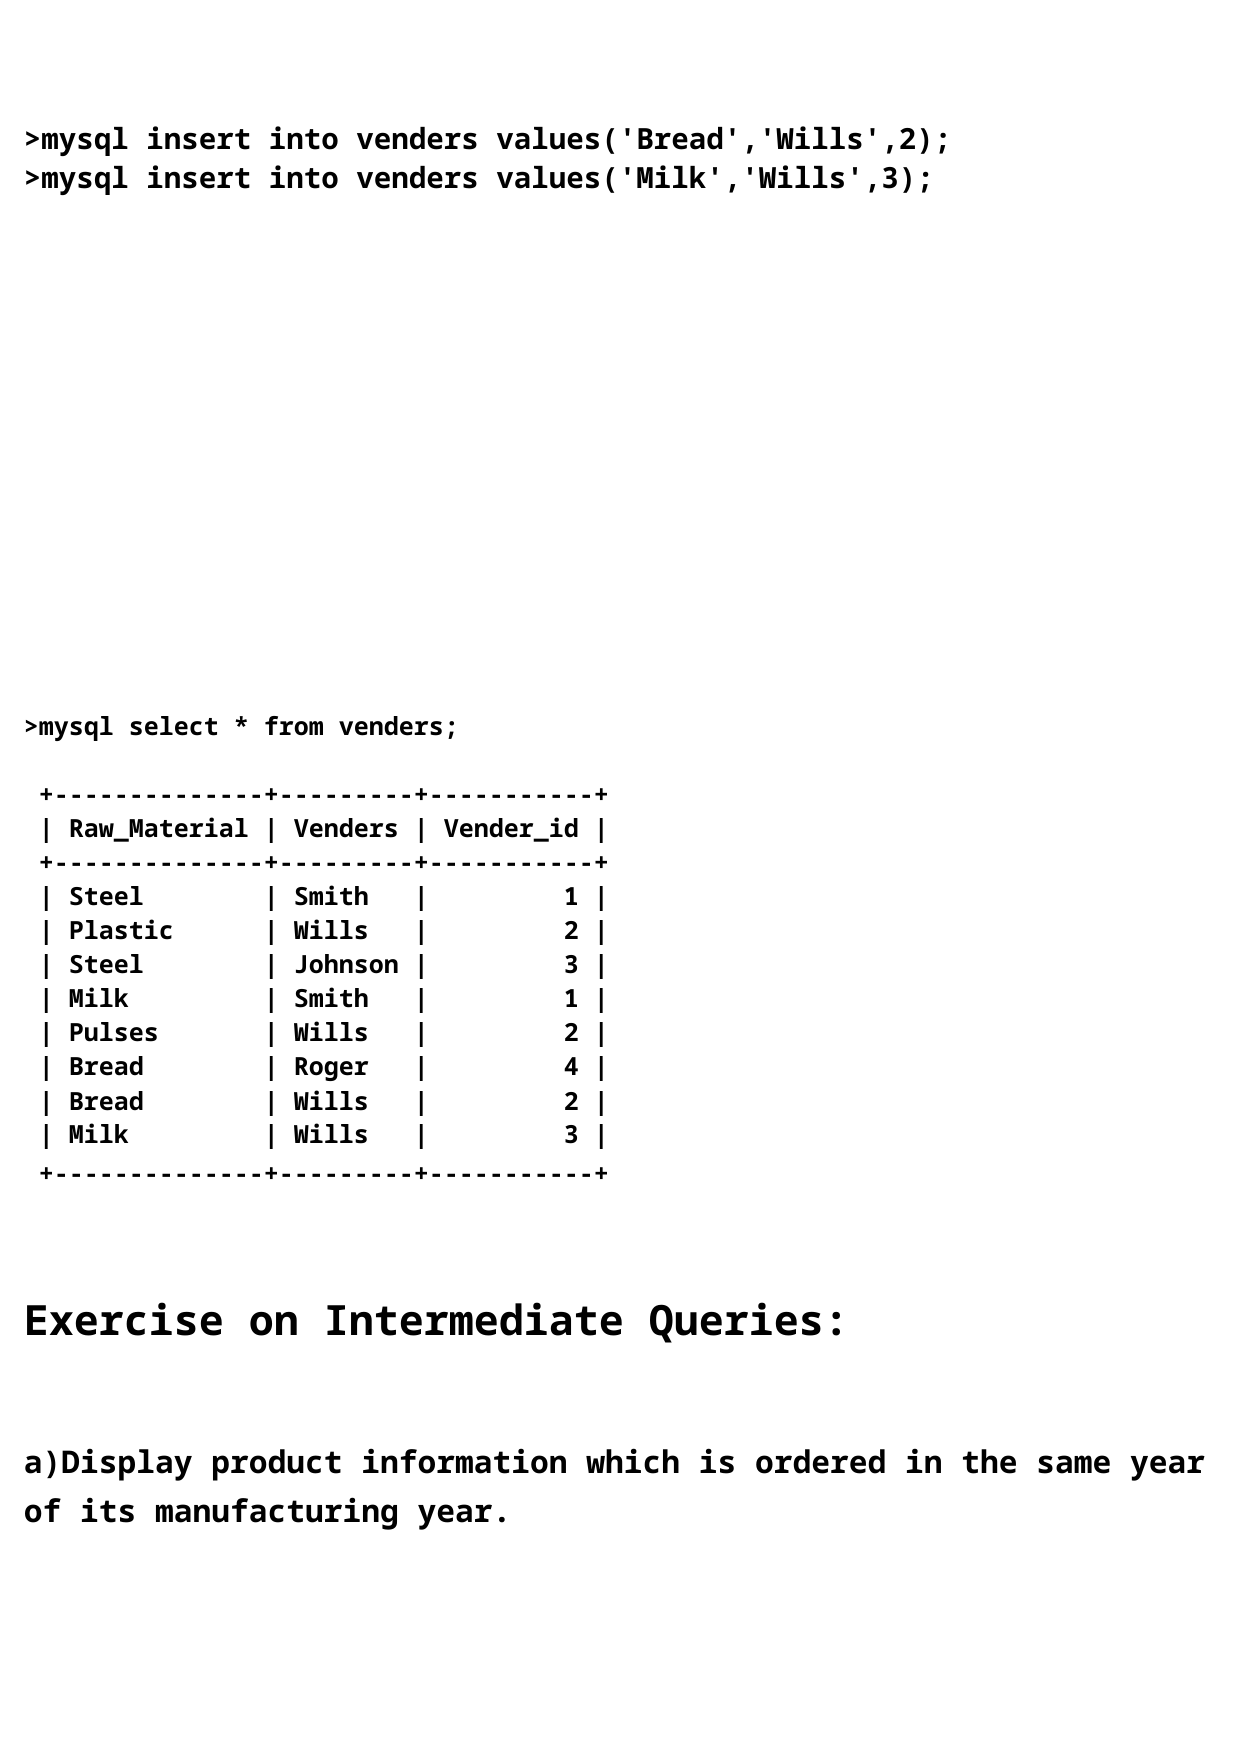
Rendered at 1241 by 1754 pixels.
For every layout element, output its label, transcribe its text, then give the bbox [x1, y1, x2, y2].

text | Milk | Smith | 1 | [24, 981, 1240, 1015]
text | Pulses | Wills | 2 | [24, 1015, 1240, 1049]
subtitle Exercise on Intermediate Queries: [24, 1291, 1240, 1348]
text | Steel | Johnson | 3 | [24, 947, 1240, 981]
text +--------------+---------+-----------+ [24, 1151, 1240, 1191]
text >mysql insert into venders values('Milk','Wills',3); [24, 158, 1240, 197]
text a)Display product information which is ordered in the same year of its manufacturing year. [24, 1440, 1240, 1532]
text | Milk | Wills | 3 | [24, 1117, 1240, 1151]
text >mysql insert into venders values('Bread','Wills',2); [24, 118, 1240, 158]
text | Bread | Roger | 4 | [24, 1049, 1240, 1083]
text | Plastic | Wills | 2 | [24, 913, 1240, 947]
text | Bread | Wills | 2 | [24, 1083, 1240, 1117]
text +--------------+---------+-----------+ [24, 777, 1240, 811]
text >mysql select * from venders; [24, 708, 1240, 742]
text | Steel | Smith | 1 | [24, 879, 1240, 913]
text +--------------+---------+-----------+ [24, 845, 1240, 879]
text | Raw_Material | Venders | Vender_id | [24, 811, 1240, 845]
